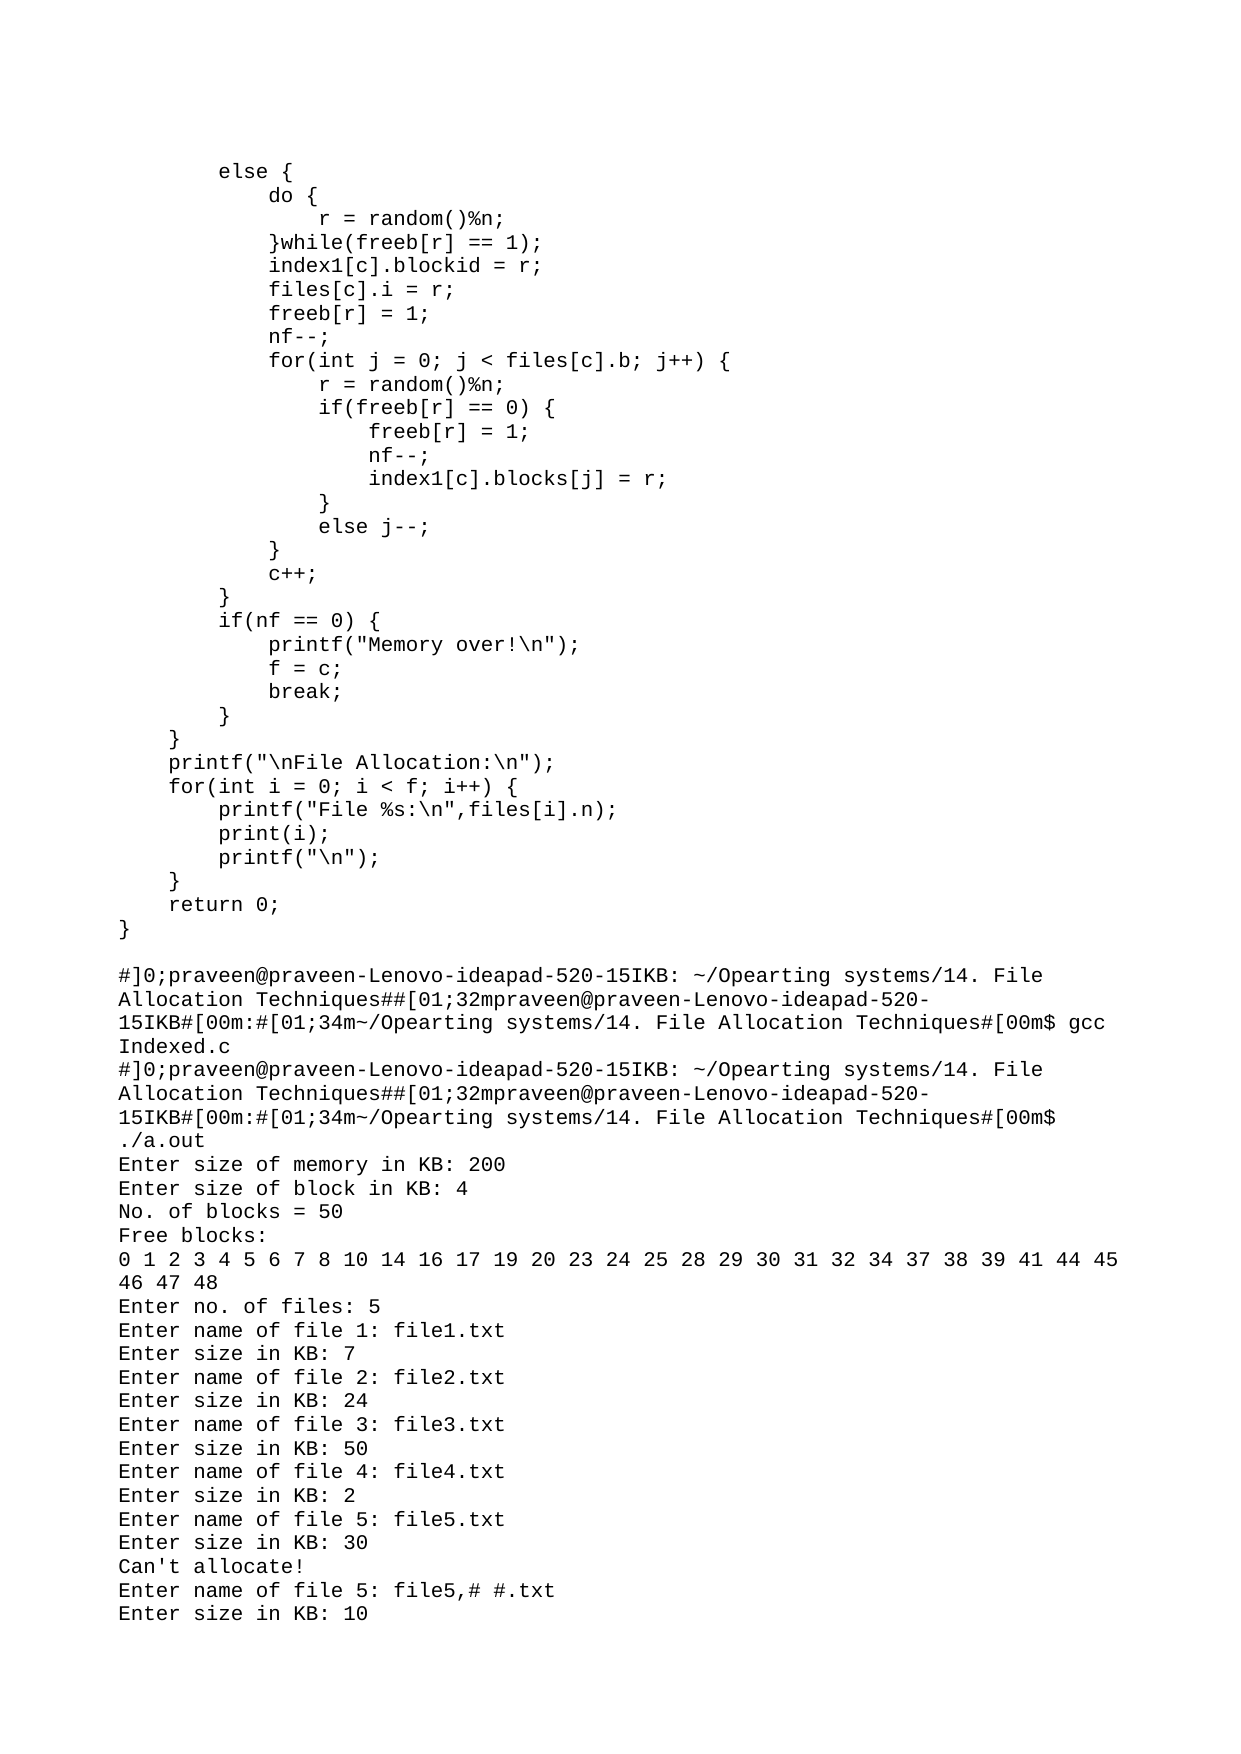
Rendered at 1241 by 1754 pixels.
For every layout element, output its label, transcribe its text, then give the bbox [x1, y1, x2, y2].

text Enter name of file 5: file5,# #.txt [118, 1580, 1122, 1603]
text } [118, 492, 1122, 516]
text Enter name of file 5: file5.txt [118, 1509, 1122, 1532]
text files[c].i = r; [118, 279, 1122, 303]
text printf("\n"); [118, 847, 1122, 870]
text }while(freeb[r] == 1); [118, 232, 1122, 256]
text printf("\nFile Allocation:\n"); [118, 752, 1122, 776]
text f = c; [118, 657, 1122, 681]
text break; [118, 681, 1122, 705]
text if(nf == 0) { [118, 610, 1122, 634]
text do { [118, 184, 1122, 208]
text c++; [118, 563, 1122, 587]
text return 0; [118, 894, 1122, 918]
text } [118, 870, 1122, 894]
text Enter size in KB: 7 [118, 1343, 1122, 1367]
text if(freeb[r] == 0) { [118, 397, 1122, 421]
text } [118, 539, 1122, 563]
text printf("Memory over!\n"); [118, 634, 1122, 657]
text index1[c].blocks[j] = r; [118, 468, 1122, 492]
text Enter size in KB: 50 [118, 1438, 1122, 1461]
text Enter size of block in KB: 4 [118, 1178, 1122, 1201]
text Enter no. of files: 5 [118, 1296, 1122, 1319]
text for(int i = 0; i < f; i++) { [118, 776, 1122, 799]
text Enter name of file 3: file3.txt [118, 1414, 1122, 1438]
text Enter size in KB: 24 [118, 1391, 1122, 1414]
text Enter name of file 2: file2.txt [118, 1367, 1122, 1391]
text } [118, 728, 1122, 752]
text Free blocks: [118, 1225, 1122, 1249]
text Enter name of file 1: file1.txt [118, 1319, 1122, 1343]
text print(i); [118, 823, 1122, 847]
text Enter size in KB: 10 [118, 1603, 1122, 1627]
text } [118, 587, 1122, 610]
text else { [118, 161, 1122, 184]
text No. of blocks = 50 [118, 1201, 1122, 1225]
text r = random()%n; [118, 374, 1122, 397]
text else j--; [118, 516, 1122, 539]
text Enter size in KB: 30 [118, 1532, 1122, 1556]
text } [118, 705, 1122, 728]
text Enter name of file 4: file4.txt [118, 1461, 1122, 1485]
text } [118, 918, 1122, 941]
text freeb[r] = 1; [118, 421, 1122, 445]
text Enter size in KB: 2 [118, 1485, 1122, 1509]
text freeb[r] = 1; [118, 303, 1122, 326]
text 0 1 2 3 4 5 6 7 8 10 14 16 17 19 20 23 24 25 28 29 30 31 32 34 37 38 39 41 44 45 46 47 48 [118, 1249, 1122, 1296]
text Enter size of memory in KB: 200 [118, 1154, 1122, 1178]
text r = random()%n; [118, 208, 1122, 232]
text nf--; [118, 445, 1122, 468]
text index1[c].blockid = r; [118, 256, 1122, 279]
text #]0;praveen@praveen-Lenovo-ideapad-520-15IKB: ~/Opearting systems/14. File Allocation Techniques##[01;32mpraveen@praveen-Lenovo-ideapad-520-15IKB#[00m:#[01;34m~/Opearting systems/14. File Allocation Techniques#[00m$ ./a.out [118, 1059, 1122, 1154]
text #]0;praveen@praveen-Lenovo-ideapad-520-15IKB: ~/Opearting systems/14. File Allocation Techniques##[01;32mpraveen@praveen-Lenovo-ideapad-520-15IKB#[00m:#[01;34m~/Opearting systems/14. File Allocation Techniques#[00m$ gcc Indexed.c [118, 965, 1122, 1059]
text for(int j = 0; j < files[c].b; j++) { [118, 350, 1122, 374]
text nf--; [118, 326, 1122, 350]
text printf("File %s:\n",files[i].n); [118, 799, 1122, 823]
text Can't allocate! [118, 1556, 1122, 1580]
